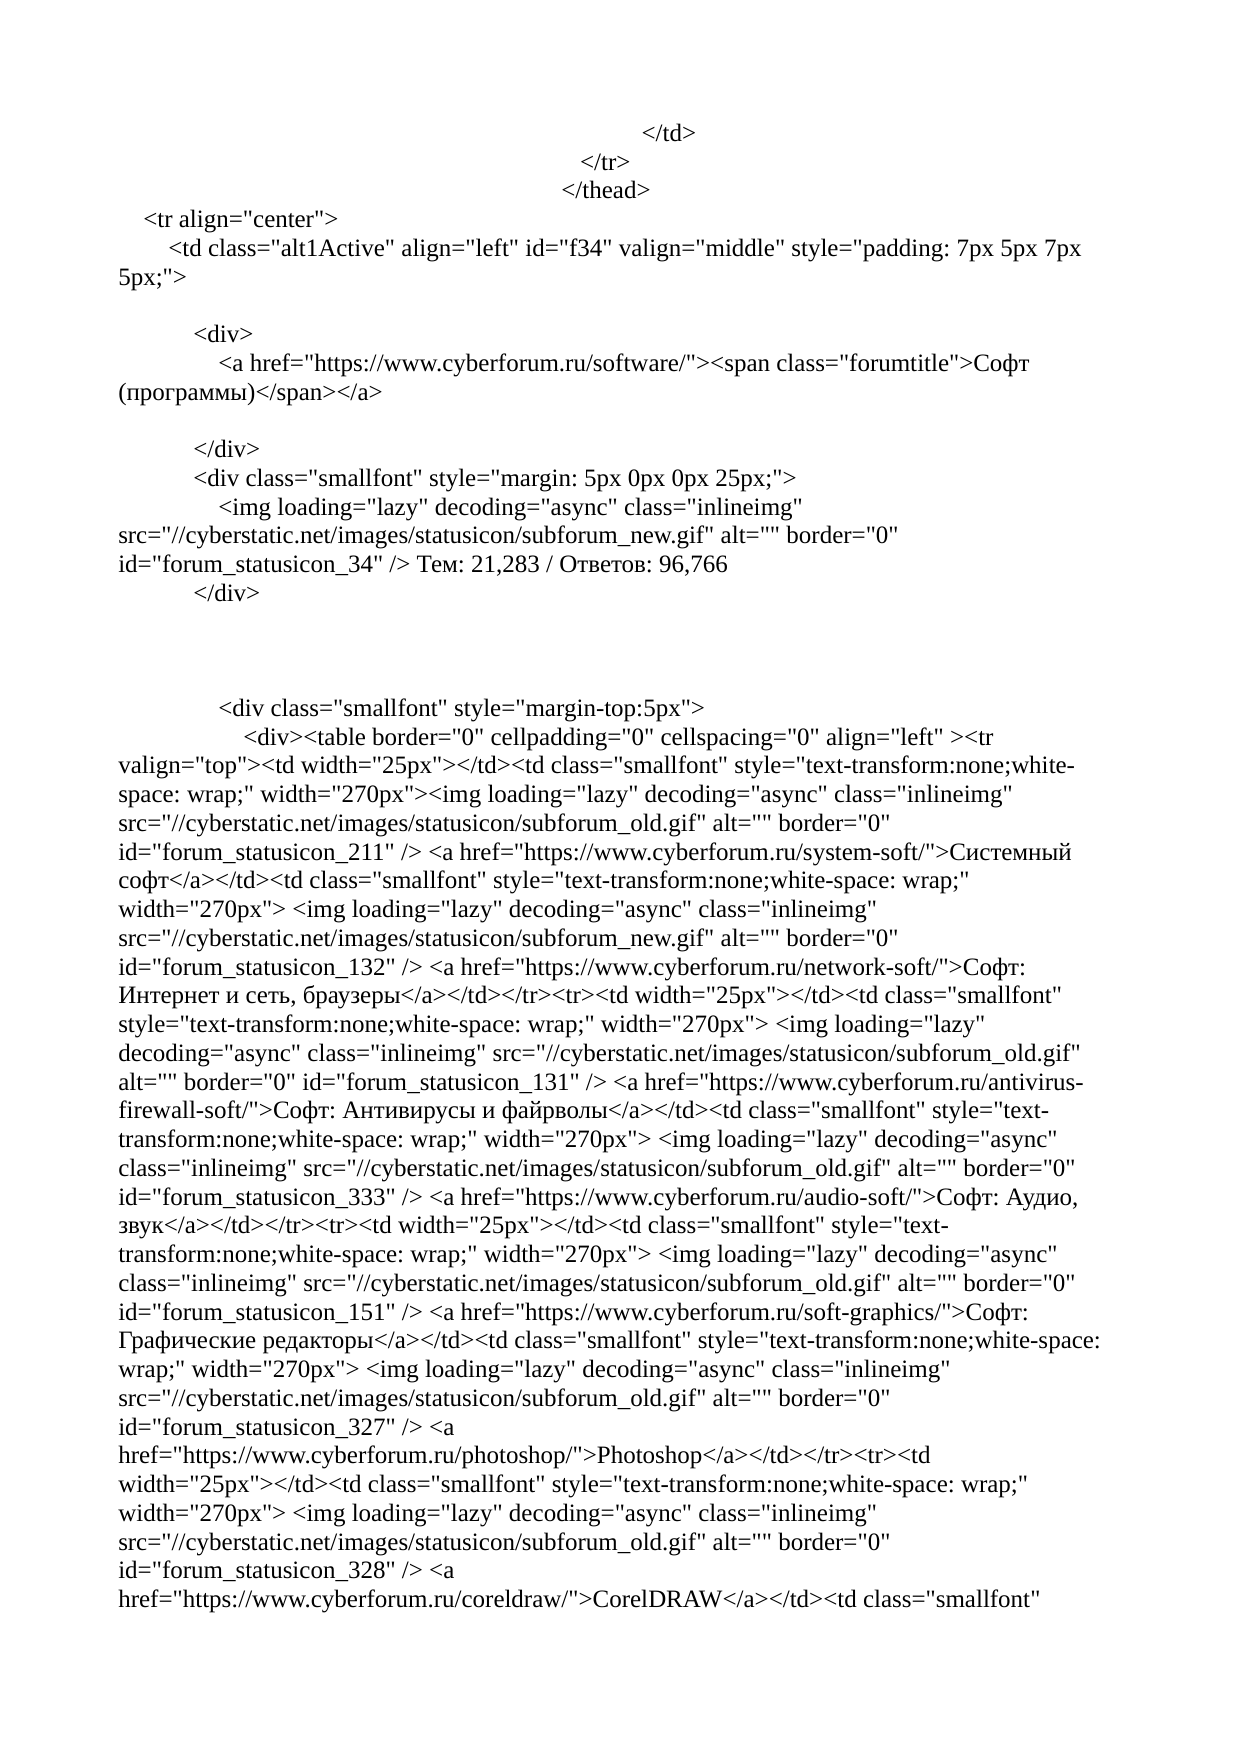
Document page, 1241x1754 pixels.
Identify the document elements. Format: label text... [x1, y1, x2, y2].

text </td> [118, 118, 1122, 147]
text <div> [118, 319, 1122, 348]
text </div> [118, 434, 1122, 463]
text </tr> [118, 147, 1122, 176]
text <td class="alt1Active" align="left" id="f34" valign="middle" style="padding: 7px 5px 7px 5px;"> [118, 233, 1122, 291]
text </thead> [118, 176, 1122, 204]
text <a href="https://www.cyberforum.ru/software/"><span class="forumtitle">Софт (программы)</span></a> [118, 348, 1122, 406]
text <img loading="lazy" decoding="async" class="inlineimg" src="//cyberstatic.net/images/statusicon/subforum_new.gif" alt="" border="0" id="forum_statusicon_34" /> Тем: 21,283 / Ответов: 96,766 [118, 492, 1122, 578]
text <div class="smallfont" style="margin: 5px 0px 0px 25px;"> [118, 463, 1122, 492]
text <div class="smallfont" style="margin-top:5px"> [118, 693, 1122, 722]
text </div> [118, 578, 1122, 607]
text <div><table border="0" cellpadding="0" cellspacing="0" align="left" ><tr valign="top"><td width="25px"></td><td class="smallfont" style="text-transform:none;white-space: wrap;" width="270px"><img loading="lazy" decoding="async" class="inlineimg" src="//cyberstatic.net/images/statusicon/subforum_old.gif" alt="" border="0" id="forum_statusicon_211" /> <a href="https://www.cyberforum.ru/system-soft/">Системный софт</a></td><td class="smallfont" style="text-transform:none;white-space: wrap;" width="270px"> <img loading="lazy" decoding="async" class="inlineimg" src="//cyberstatic.net/images/statusicon/subforum_new.gif" alt="" border="0" id="forum_statusicon_132" /> <a href="https://www.cyberforum.ru/network-soft/">Софт: Интернет и сеть, браузеры</a></td></tr><tr><td width="25px"></td><td class="smallfont" style="text-transform:none;white-space: wrap;" width="270px"> <img loading="lazy" decoding="async" class="inlineimg" src="//cyberstatic.net/images/statusicon/subforum_old.gif" alt="" border="0" id="forum_statusicon_131" /> <a href="https://www.cyberforum.ru/antivirus-firewall-soft/">Софт: Антивирусы и файрволы</a></td><td class="smallfont" style="text-transform:none;white-space: wrap;" width="270px"> <img loading="lazy" decoding="async" class="inlineimg" src="//cyberstatic.net/images/statusicon/subforum_old.gif" alt="" border="0" id="forum_statusicon_333" /> <a href="https://www.cyberforum.ru/audio-soft/">Софт: Аудио, звук</a></td></tr><tr><td width="25px"></td><td class="smallfont" style="text-transform:none;white-space: wrap;" width="270px"> <img loading="lazy" decoding="async" class="inlineimg" src="//cyberstatic.net/images/statusicon/subforum_old.gif" alt="" border="0" id="forum_statusicon_151" /> <a href="https://www.cyberforum.ru/soft-graphics/">Софт: Графические редакторы</a></td><td class="smallfont" style="text-transform:none;white-space: wrap;" width="270px"> <img loading="lazy" decoding="async" class="inlineimg" src="//cyberstatic.net/images/statusicon/subforum_old.gif" alt="" border="0" id="forum_statusicon_327" /> <a href="https://www.cyberforum.ru/photoshop/">Photoshop</a></td></tr><tr><td width="25px"></td><td class="smallfont" style="text-transform:none;white-space: wrap;" width="270px"> <img loading="lazy" decoding="async" class="inlineimg" src="//cyberstatic.net/images/statusicon/subforum_old.gif" alt="" border="0" id="forum_statusicon_328" /> <a href="https://www.cyberforum.ru/coreldraw/">CorelDRAW</a></td><td class="smallfont" [118, 722, 1122, 1613]
text <tr align="center"> [118, 204, 1122, 233]
